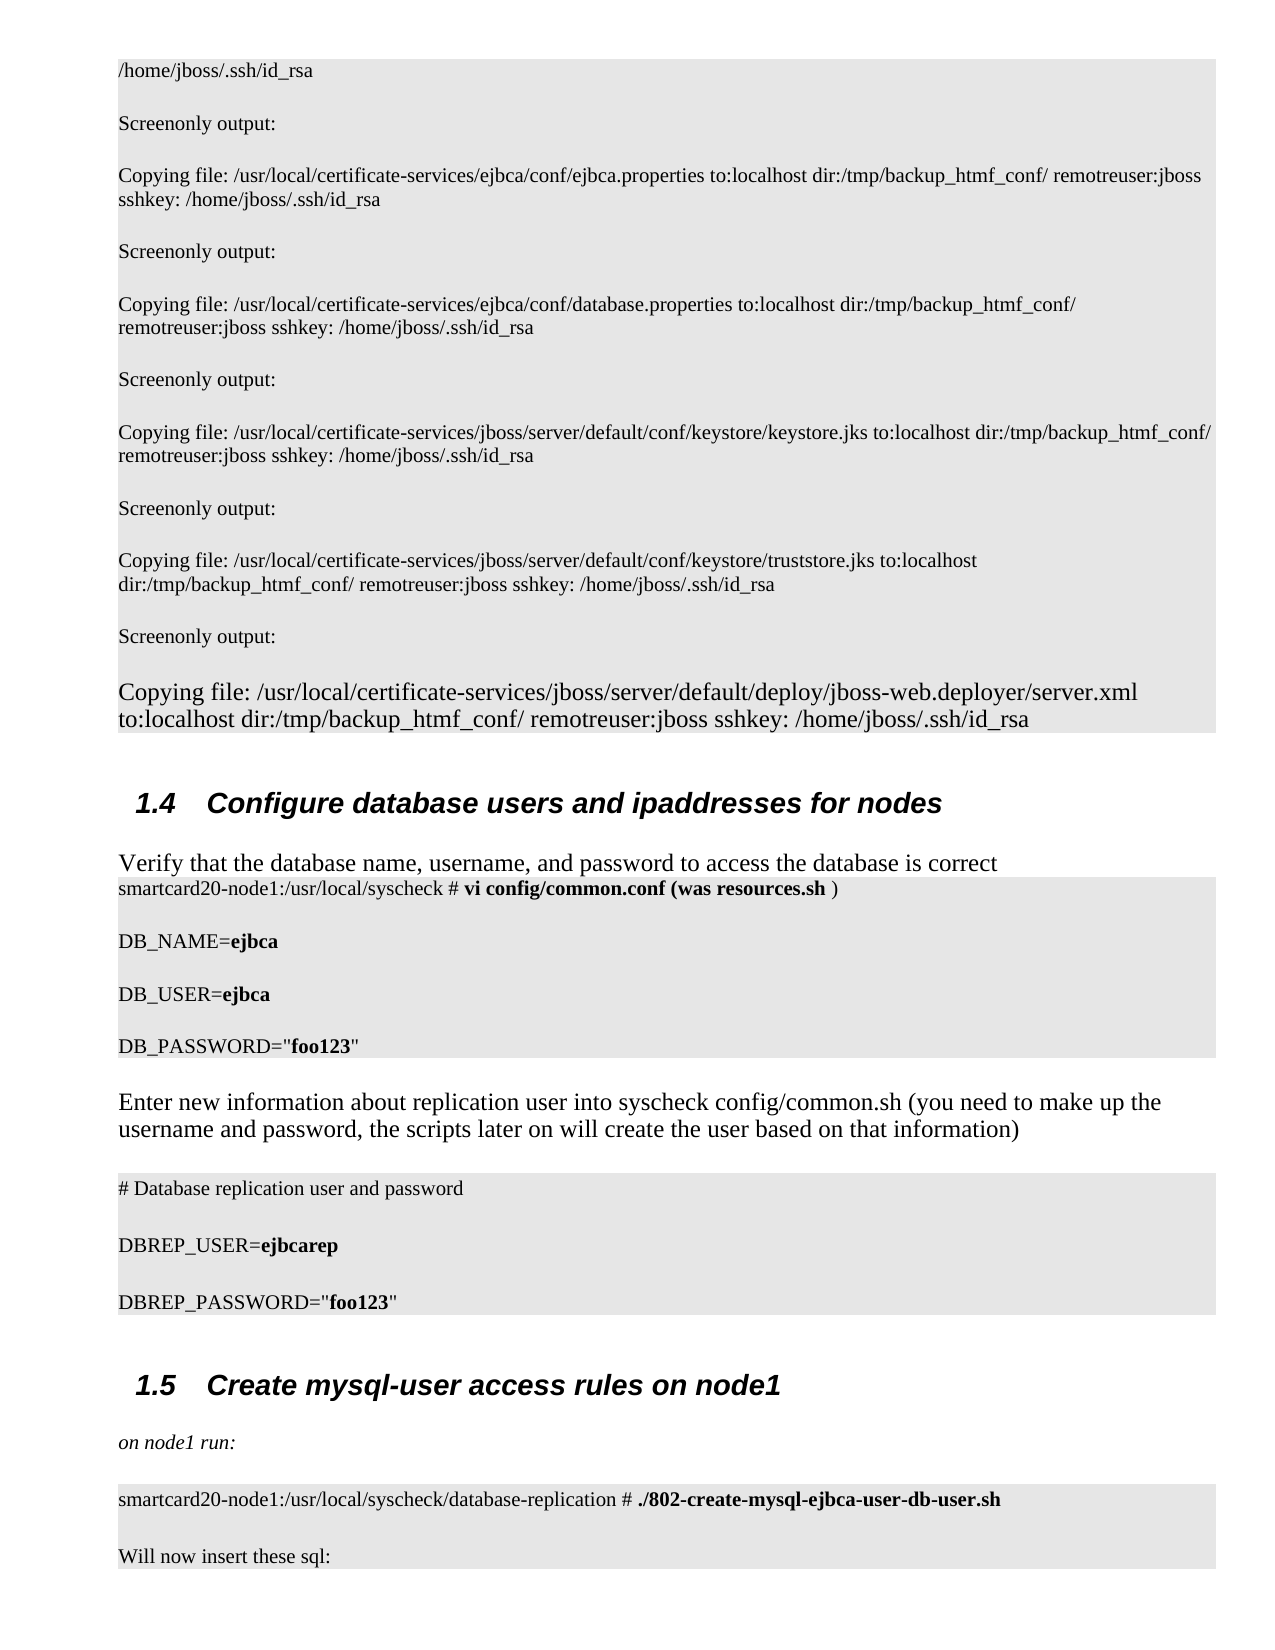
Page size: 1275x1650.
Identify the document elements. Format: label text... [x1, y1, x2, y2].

text Copying file: /usr/local/certificate-services/ejbca/conf/ejbca.properties to:localhost dir:/tmp/backup_htmf_conf/ remotreuser:jboss sshkey: /home/jboss/.ssh/id_rsa [118, 164, 1216, 211]
text Screenonly output: [118, 368, 1216, 391]
text /home/jboss/.ssh/id_rsa [118, 59, 1216, 82]
text # Database replication user and password [118, 1173, 1216, 1200]
text Copying file: /usr/local/certificate-services/jboss/server/default/conf/keystore/keystore.jks to:localhost dir:/tmp/backup_htmf_conf/ remotreuser:jboss sshkey: /home/jboss/.ssh/id_rsa [118, 421, 1216, 467]
text DBREP_USER=ejbcarep [118, 1230, 1216, 1257]
text smartcard20-node1:/usr/local/syscheck/database-replication # ./802-create-mysql-ejbca-user-db-user.sh [118, 1484, 1216, 1512]
subtitle Create mysql-user access rules on node1 [127, 1369, 1207, 1402]
text DB_PASSWORD="foo123" [118, 1035, 1216, 1058]
text DB_USER=ejbca [118, 982, 1216, 1006]
text smartcard20-node1:/usr/local/syscheck # vi config/common.conf (was resources.sh ) [118, 877, 1216, 900]
text Copying file: /usr/local/certificate-services/jboss/server/default/conf/keystore/truststore.jks to:localhost dir:/tmp/backup_htmf_conf/ remotreuser:jboss sshkey: /home/jboss/.ssh/id_rsa [118, 549, 1216, 596]
subtitle Configure database users and ipaddresses for nodes [127, 787, 1207, 820]
text Screenonly output: [118, 240, 1216, 263]
text Screenonly output: [118, 625, 1216, 648]
text Screenonly output: [118, 497, 1216, 520]
text Verify that the database name, username, and password to access the database is correct [118, 849, 1216, 877]
text on node1 run: [118, 1431, 1216, 1454]
text DB_NAME=ejbca [118, 930, 1216, 953]
text Will now insert these sql: [118, 1541, 1216, 1569]
text Screenonly output: [118, 112, 1216, 135]
text Copying file: /usr/local/certificate-services/ejbca/conf/database.properties to:localhost dir:/tmp/backup_htmf_conf/ remotreuser:jboss sshkey: /home/jboss/.ssh/id_rsa [118, 293, 1216, 339]
text Copying file: /usr/local/certificate-services/jboss/server/default/deploy/jboss-web.deployer/server.xml to:localhost dir:/tmp/backup_htmf_conf/ remotreuser:jboss sshkey: /home/jboss/.ssh/id_rsa [118, 678, 1216, 733]
text DBREP_PASSWORD="foo123" [118, 1287, 1216, 1315]
text Enter new information about replication user into syscheck config/common.sh (you need to make up the username and password, the scripts later on will create the user based on that information) [118, 1088, 1216, 1143]
